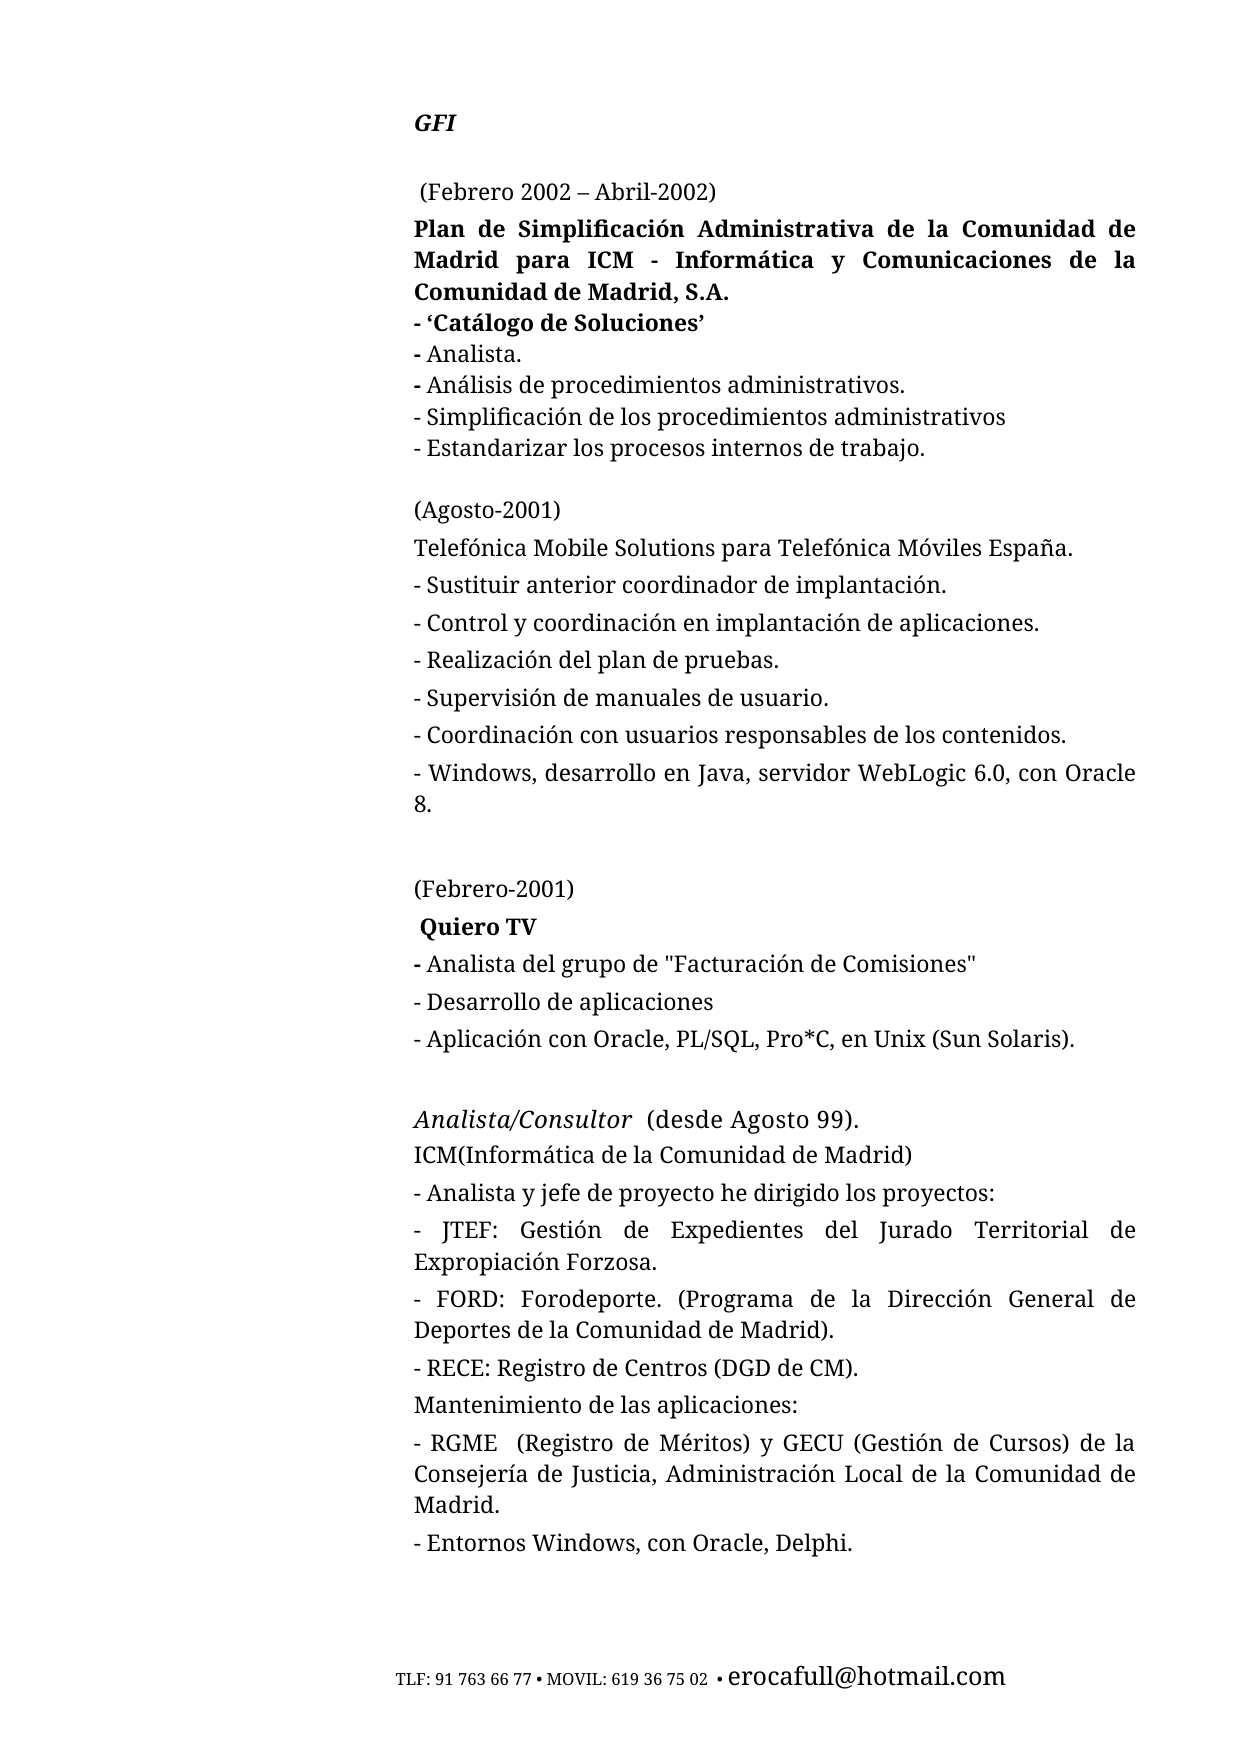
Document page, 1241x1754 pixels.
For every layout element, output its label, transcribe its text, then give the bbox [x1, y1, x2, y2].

table_cell [177, 100, 402, 1602]
table_cell GFI (Febrero 2002 – Abril-2002) Plan de Simplificación Administrativa de la Comunidad de Madrid para ICM - Informática y Comunicaciones de la Comunidad de Madrid, S.A. - ‘Catálogo de Soluciones’ - Analista. - Análisis de procedimientos administrativos. - Simplificación de los procedimientos administrativos - Estandarizar los procesos internos de trabajo. (Agosto-2001) Telefónica Mobile Solutions para Telefónica Móviles España. - Sustituir anterior coordinador de implantación. - Control y coordinación en implantación de aplicaciones. - Realización del plan de pruebas. - Supervisión de manuales de usuario. - Coordinación con usuarios responsables de los contenidos. - Windows, desarrollo en Java, servidor WebLogic 6.0, con Oracle 8. (Febrero-2001) Quiero TV - Analista del grupo de "Facturación de Comisiones" - Desarrollo de aplicaciones - Aplicación con Oracle, PL/SQL, Pro*C, en Unix (Sun Solaris). Analista/Consultor (desde Agosto 99). ICM(Informática de la Comunidad de Madrid) - Analista y jefe de proyecto he dirigido los proyectos: - JTEF: Gestión de Expedientes del Jurado Territorial de Expropiación Forzosa. - FORD: Forodeporte. (Programa de la Dirección General de Deportes de la Comunidad de Madrid). - RECE: Registro de Centros (DGD de CM). Mantenimiento de las aplicaciones: - RGME (Registro de Méritos) y GECU (Gestión de Cursos) de la Consejería de Justicia, Administración Local de la Comunidad de Madrid. - Entornos Windows, con Oracle, Delphi. [402, 100, 1148, 1602]
